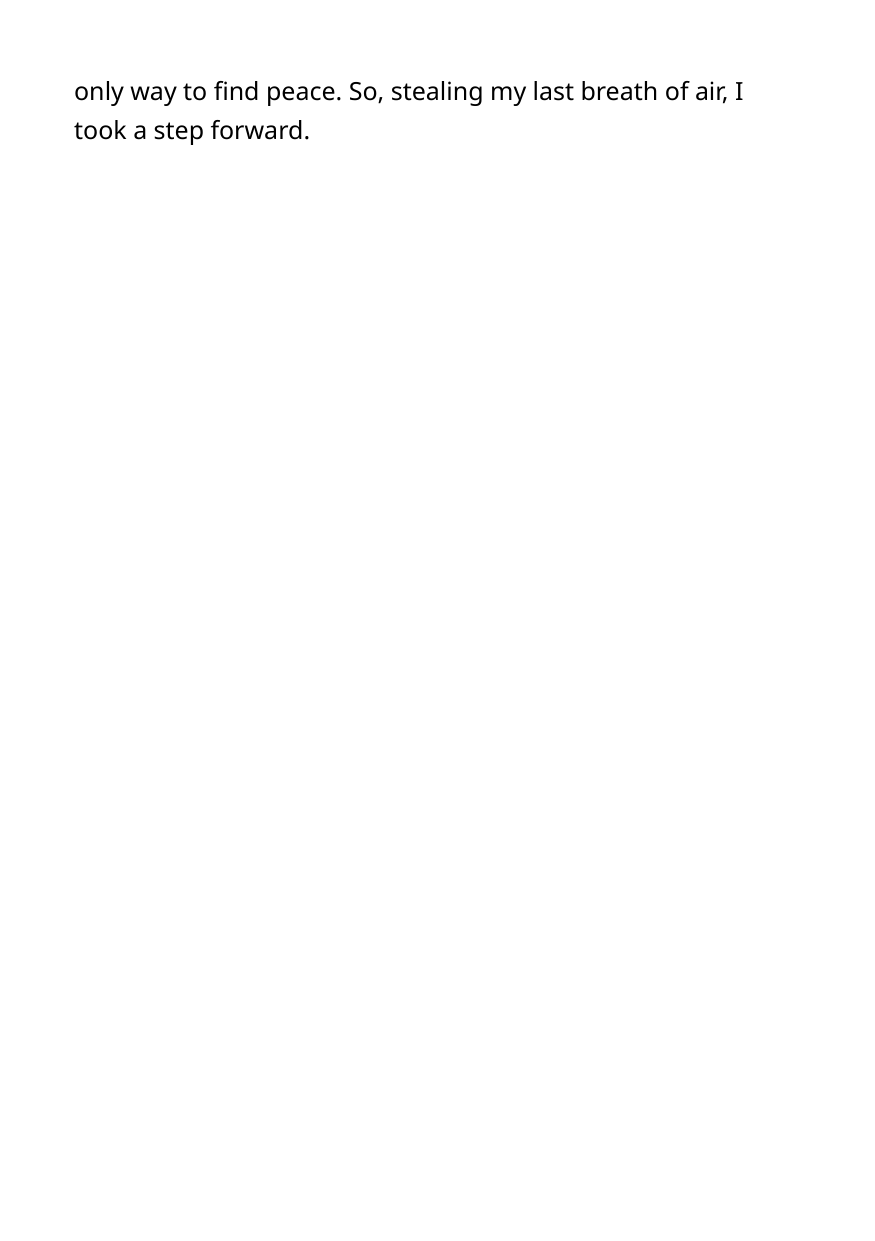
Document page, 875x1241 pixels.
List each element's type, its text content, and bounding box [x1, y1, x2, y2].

text only way to find peace. So, stealing my last breath of air, I took a step forward. [74, 74, 800, 147]
